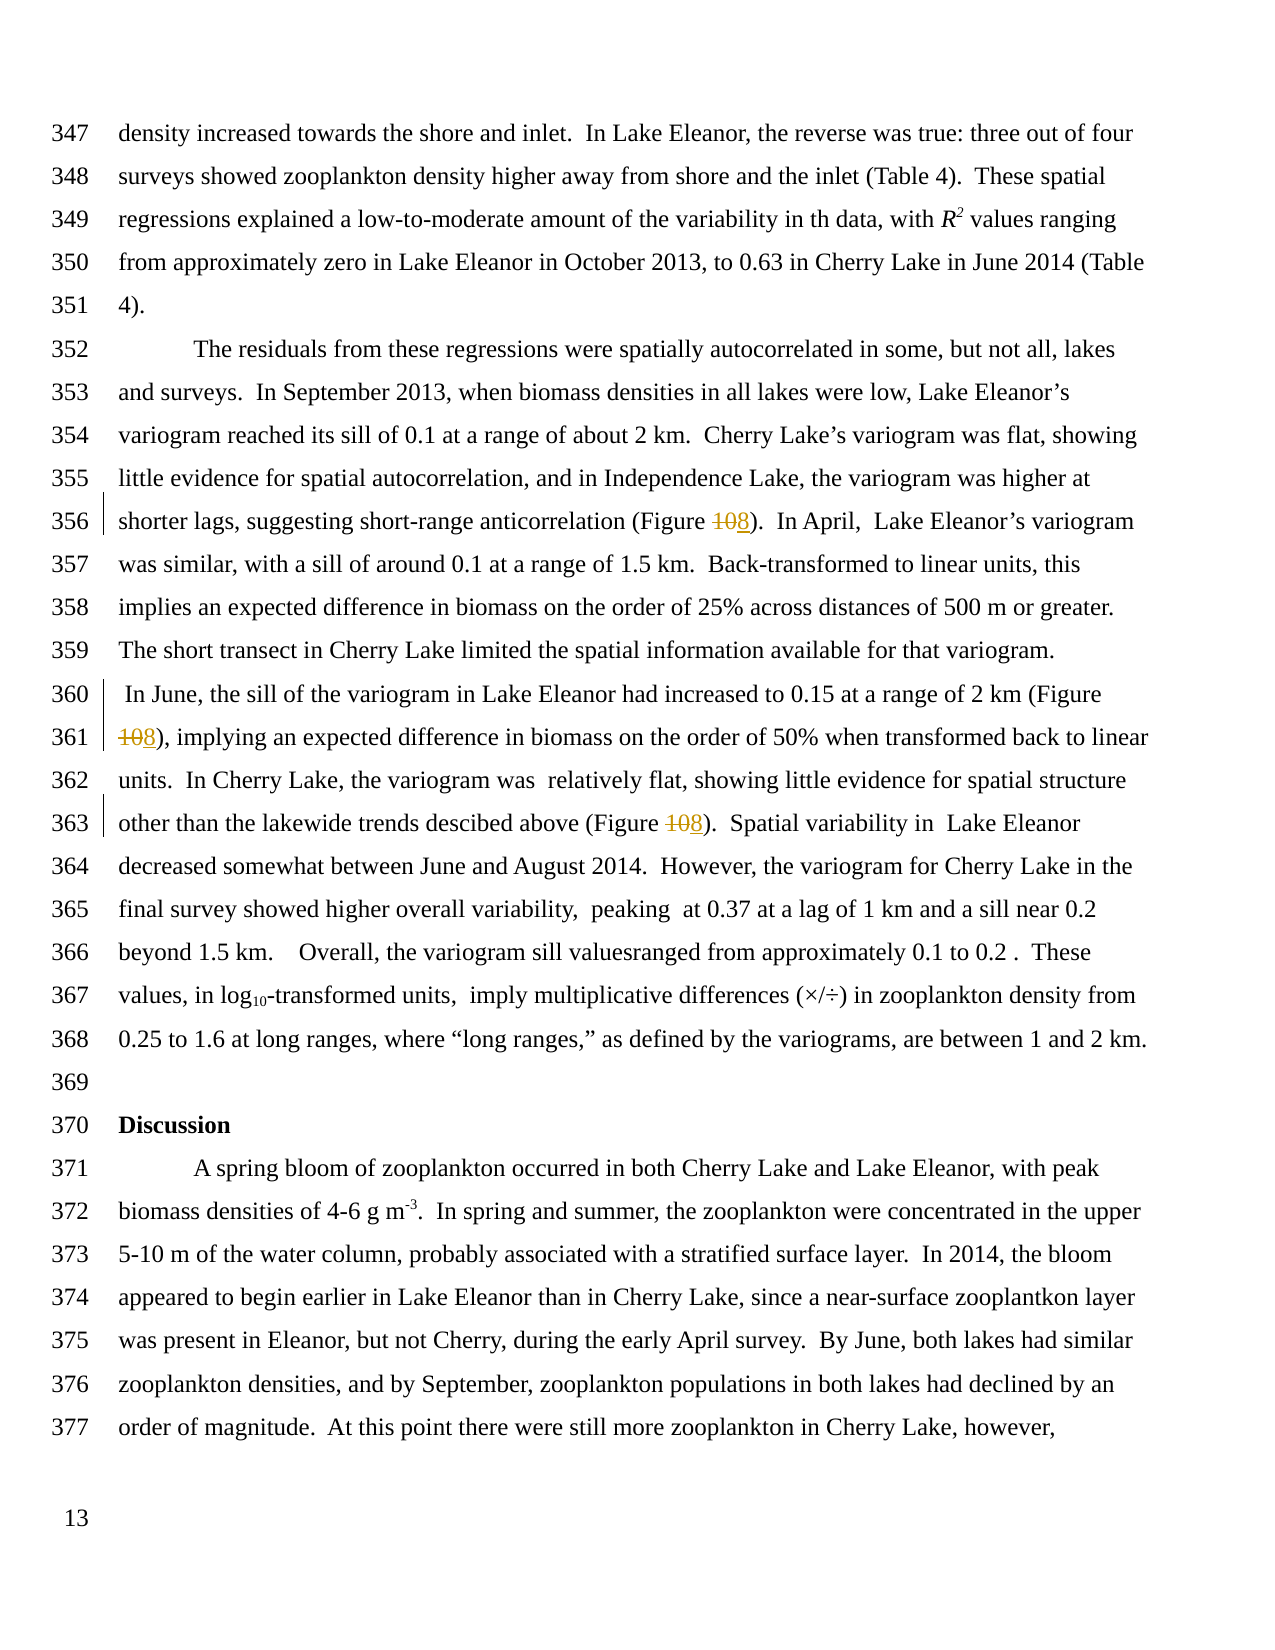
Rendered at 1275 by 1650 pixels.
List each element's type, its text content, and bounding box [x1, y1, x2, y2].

text In June, the sill of the variogram in Lake Eleanor had increased to 0.15 at a range of 2 km (Figure 8), implying an expected difference in biomass on the order of 50% when transformed back to linear units. In Cherry Lake, the variogram was relatively flat, showing little evidence for spatial structure other than the lakewide trends descibed above (Figure 8). Spatial variability in Lake Eleanor decreased somewhat between June and August 2014. However, the variogram for Cherry Lake in the final survey showed higher overall variability, peaking at 0.37 at a lag of 1 km and a sill near 0.2 beyond 1.5 km. Overall, the variogram sill valuesranged from approximately 0.1 to 0.2 . These values, in log10-transformed units, imply multiplicative differences (×/÷) in zooplankton density from 0.25 to 1.6 at long ranges, where “long ranges,” as defined by the variograms, are between 1 and 2 km. [118, 679, 1157, 1052]
text A spring bloom of zooplankton occurred in both Cherry Lake and Lake Eleanor, with peak biomass densities of 4-6 g m-3. In spring and summer, the zooplankton were concentrated in the upper 5-10 m of the water column, probably associated with a stratified surface layer. In 2014, the bloom appeared to begin earlier in Lake Eleanor than in Cherry Lake, since a near-surface zooplantkon layer was present in Eleanor, but not Cherry, during the early April survey. By June, both lakes had similar zooplankton densities, and by September, zooplankton populations in both lakes had declined by an order of magnitude. At this point there were still more zooplankton in Cherry Lake, however, [118, 1153, 1157, 1441]
text density increased towards the shore and inlet. In Lake Eleanor, the reverse was true: three out of four surveys showed zooplankton density higher away from shore and the inlet (Table 4). These spatial regressions explained a low-to-moderate amount of the variability in th data, with R2 values ranging from approximately zero in Lake Eleanor in October 2013, to 0.63 in Cherry Lake in June 2014 (Table 4). [118, 118, 1157, 319]
text Discussion [118, 1110, 1157, 1139]
text The residuals from these regressions were spatially autocorrelated in some, but not all, lakes and surveys. In September 2013, when biomass densities in all lakes were low, Lake Eleanor’s variogram reached its sill of 0.1 at a range of about 2 km. Cherry Lake’s variogram was flat, showing little evidence for spatial autocorrelation, and in Independence Lake, the variogram was higher at shorter lags, suggesting short-range anticorrelation (Figure 8). In April, Lake Eleanor’s variogram was similar, with a sill of around 0.1 at a range of 1.5 km. Back-transformed to linear units, this implies an expected difference in biomass on the order of 25% across distances of 500 m or greater. The short transect in Cherry Lake limited the spatial information available for that variogram. [118, 334, 1157, 664]
